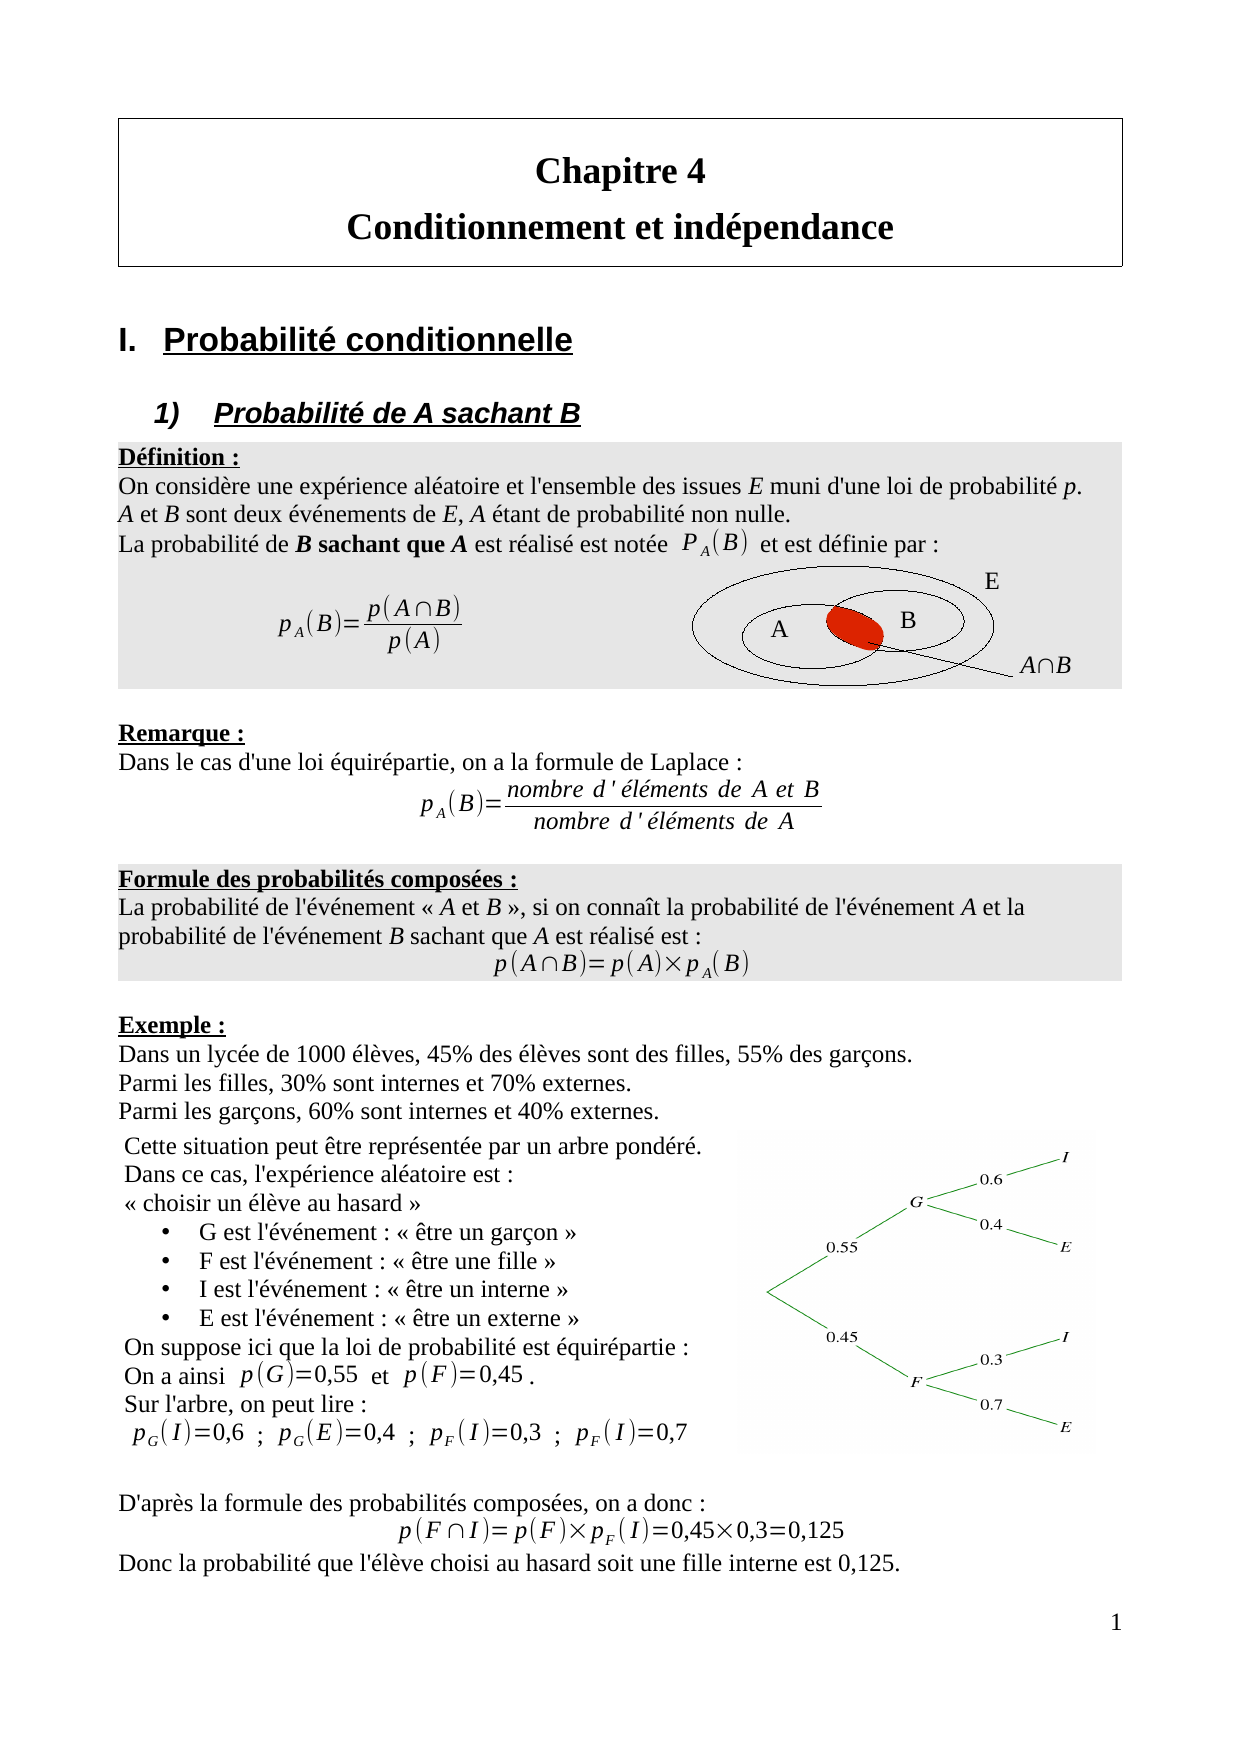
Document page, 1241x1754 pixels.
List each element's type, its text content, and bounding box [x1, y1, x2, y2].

text A et B sont deux événements de E, A étant de probabilité non nulle. [118, 499, 1122, 528]
text On considère une expérience aléatoire et l'ensemble des issues E muni d'une loi de probabilité p. [118, 471, 1122, 499]
text Formule des probabilités composées : [118, 864, 1122, 892]
table_header Cette situation peut être représentée par un arbre pondéré. Dans ce cas, l'expérience aléatoire est : « choisir un élève au hasard » G est l'événement : « être un garçon » F est l'événement : « être une fille » I est l'événement : « être un interne » E est l'événement : « être un externe » On suppose ici que la loi de probabilité est équirépartie : On a ainsi et . Sur l'arbre, on peut lire : ; ; ; [118, 1125, 710, 1488]
text La probabilité de B sachant que A est réalisé est notée et est définie par : [118, 528, 1122, 560]
table_header [118, 560, 620, 689]
table_header [620, 560, 1122, 689]
subtitle Probabilité de A sachant B [153, 396, 1122, 429]
text Remarque : [118, 718, 1122, 747]
picture [737, 1130, 1096, 1454]
text La probabilité de l'événement « A et B », si on connaît la probabilité de l'événement A et la probabilité de l'événement B sachant que A est réalisé est : [118, 892, 1122, 950]
subtitle Probabilité conditionnelle [118, 320, 1122, 358]
text Dans le cas d'une loi équirépartie, on a la formule de Laplace : [118, 747, 1122, 776]
text Parmi les filles, 30% sont internes et 70% externes. [118, 1068, 1122, 1096]
table_header Chapitre 4 Conditionnement et indépendance [119, 119, 1122, 266]
text Exemple : [118, 1010, 1122, 1039]
text D'après la formule des probabilités composées, on a donc : [118, 1488, 1122, 1517]
text Parmi les garçons, 60% sont internes et 40% externes. [118, 1096, 1122, 1125]
text Donc la probabilité que l'élève choisi au hasard soit une fille interne est 0,125. [118, 1548, 1122, 1577]
text Dans un lycée de 1000 élèves, 45% des élèves sont des filles, 55% des garçons. [118, 1039, 1122, 1068]
table_header [710, 1125, 1123, 1488]
text Définition : [118, 442, 1122, 471]
